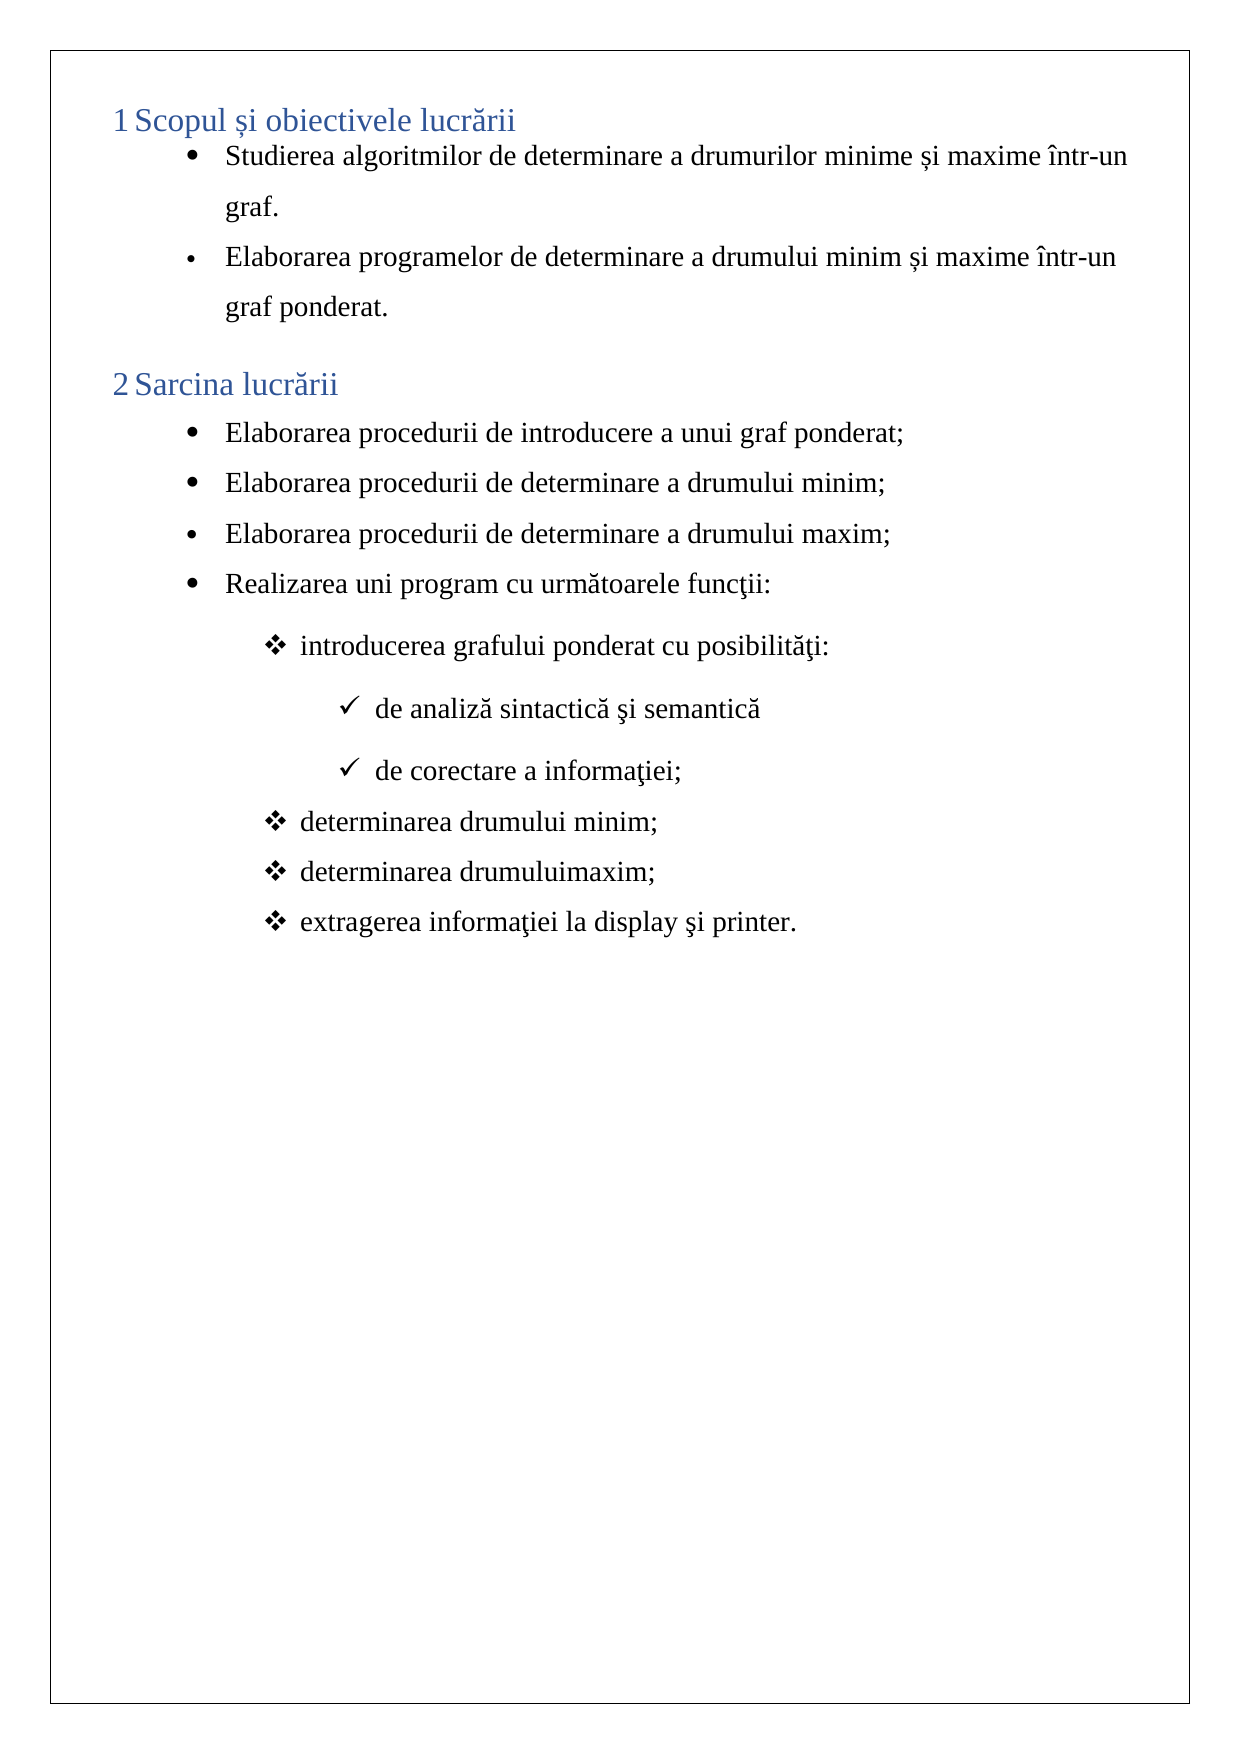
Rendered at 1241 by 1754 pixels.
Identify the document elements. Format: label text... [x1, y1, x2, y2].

list Elaborarea procedurii de determinare a drumului maxim; [187, 516, 1165, 549]
list Elaborarea programelor de determinare a drumului minim și maxime într-un graf ponderat. [187, 239, 1165, 323]
list determinarea drumuluimaxim; [262, 854, 1165, 888]
list introducerea grafului ponderat cu posibilităţi: [262, 628, 1165, 662]
list Elaborarea procedurii de introducere a unui graf ponderat; [187, 415, 1165, 449]
list Realizarea uni program cu următoarele funcţii: [187, 566, 1165, 600]
subtitle Scopul și obiectivele lucrării [90, 100, 1165, 138]
list extragerea informaţiei la display şi printer. [262, 904, 1165, 938]
list de analiză sintactică şi semantică [337, 691, 1165, 724]
list determinarea drumului minim; [262, 804, 1165, 837]
list Elaborarea procedurii de determinare a drumului minim; [187, 465, 1165, 499]
subtitle Sarcina lucrării [90, 365, 1165, 403]
list Studierea algoritmilor de determinare a drumurilor minime și maxime într-un graf. [187, 138, 1165, 222]
list de corectare a informaţiei; [337, 753, 1165, 787]
